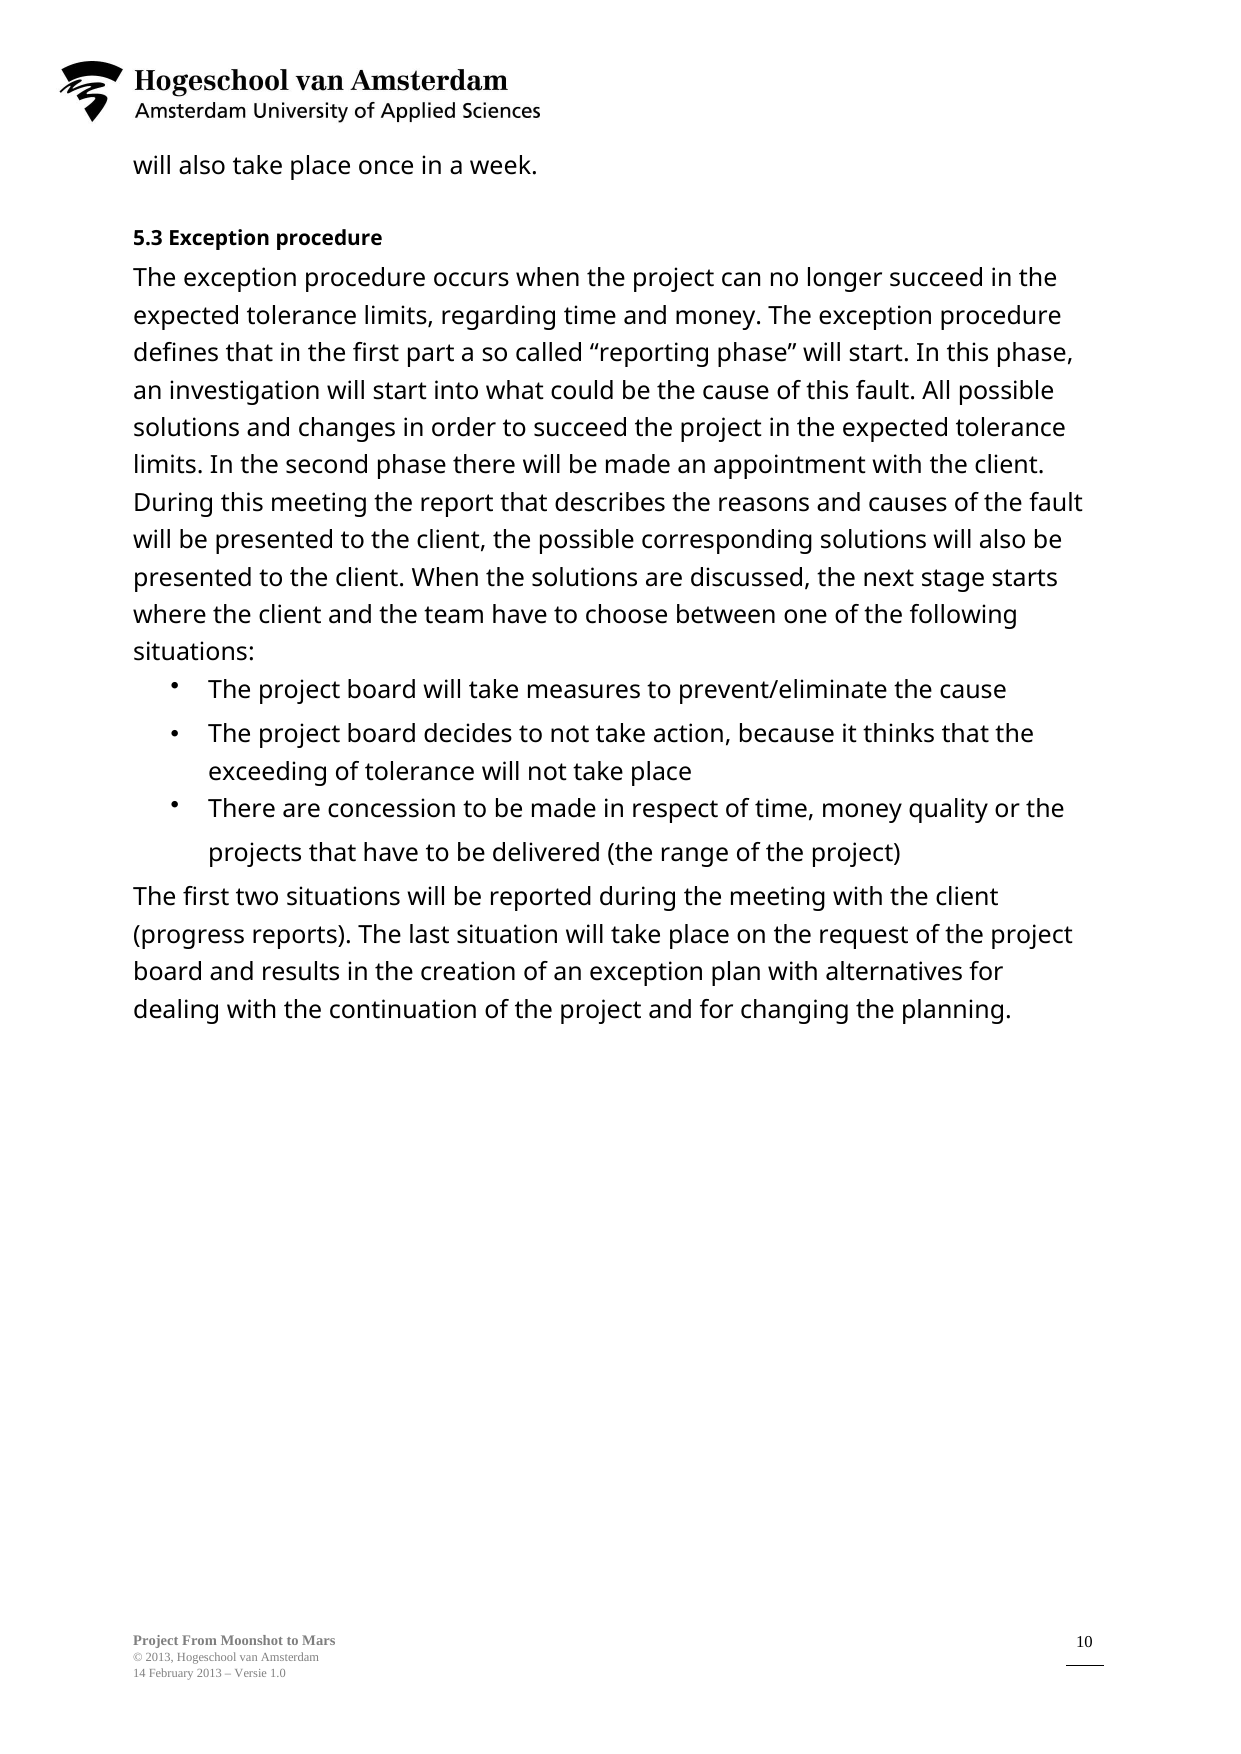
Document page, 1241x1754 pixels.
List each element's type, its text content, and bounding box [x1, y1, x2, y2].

text The exception procedure occurs when the project can no longer succeed in the expected tolerance limits, regarding time and money. The exception procedure defines that in the first part a so called “reporting phase” will start. In this phase, an investigation will start into what could be the cause of this fault. All possible solutions and changes in order to succeed the project in the expected tolerance limits. In the second phase there will be made an appointment with the client. During this meeting the report that describes the reasons and causes of the fault will be presented to the client, the possible corresponding solutions will also be presented to the client. When the solutions are discussed, the next stage starts where the client and the team have to choose between one of the following situations: [133, 260, 1092, 668]
subtitle 5.3 Exception procedure [133, 223, 1022, 251]
text will also take place once in a week. [133, 148, 1092, 182]
picture [0, 0, 622, 123]
list The project board will take measures to prevent/eliminate the cause [170, 671, 1092, 706]
list The project board decides to not take action, because it thinks that the exceeding of tolerance will not take place [170, 716, 1092, 787]
list There are concession to be made in respect of time, money quality or the projects that have to be delivered (the range of the project) [170, 791, 1092, 869]
text The first two situations will be reported during the meeting with the client (progress reports). The last situation will take place on the request of the project board and results in the creation of an exception plan with alternatives for dealing with the continuation of the project and for changing the planning. [133, 879, 1092, 1025]
